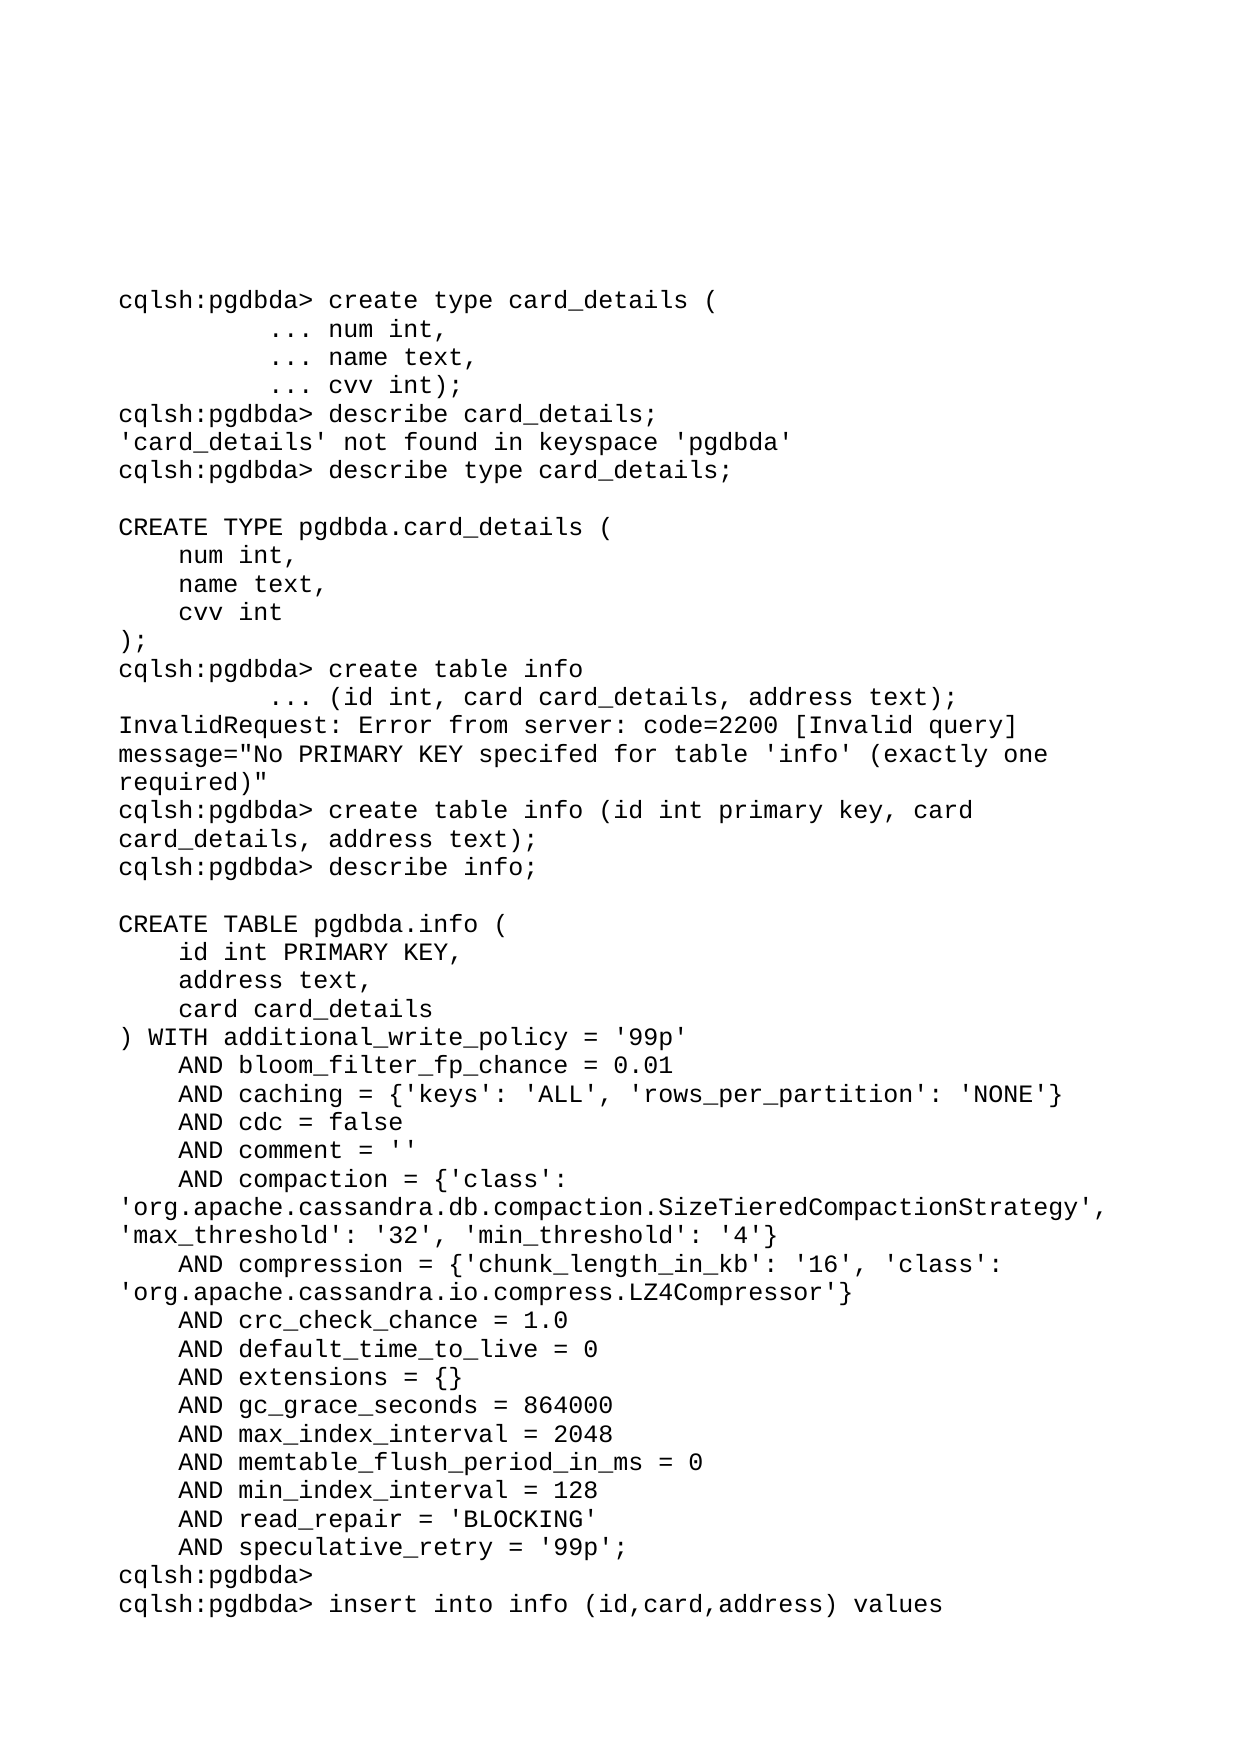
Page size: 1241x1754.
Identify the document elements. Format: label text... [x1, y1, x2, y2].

text ); [118, 628, 1122, 656]
text AND caching = {'keys': 'ALL', 'rows_per_partition': 'NONE'} [118, 1081, 1122, 1110]
text cqlsh:pgdbda> describe card_details; [118, 401, 1122, 430]
text AND memtable_flush_period_in_ms = 0 [118, 1450, 1122, 1478]
text cqlsh:pgdbda> create table info (id int primary key, card card_details, address text); [118, 798, 1122, 855]
text CREATE TYPE pgdbda.card_details ( [118, 515, 1122, 543]
text ... cvv int); [118, 373, 1122, 401]
text cqlsh:pgdbda> [118, 1563, 1122, 1591]
text AND speculative_retry = '99p'; [118, 1535, 1122, 1563]
text cvv int [118, 600, 1122, 628]
text AND comment = '' [118, 1138, 1122, 1166]
text id int PRIMARY KEY, [118, 940, 1122, 968]
text 'card_details' not found in keyspace 'pgdbda' [118, 430, 1122, 458]
text cqlsh:pgdbda> create table info [118, 656, 1122, 685]
text num int, [118, 543, 1122, 571]
text AND compaction = {'class': 'org.apache.cassandra.db.compaction.SizeTieredCompactionStrategy', 'max_threshold': '32', 'min_threshold': '4'} [118, 1166, 1122, 1251]
text cqlsh:pgdbda> describe type card_details; [118, 458, 1122, 486]
text AND read_repair = 'BLOCKING' [118, 1506, 1122, 1535]
text ) WITH additional_write_policy = '99p' [118, 1025, 1122, 1053]
text InvalidRequest: Error from server: code=2200 [Invalid query] message="No PRIMARY KEY specifed for table 'info' (exactly one required)" [118, 713, 1122, 798]
text AND default_time_to_live = 0 [118, 1336, 1122, 1365]
text AND bloom_filter_fp_chance = 0.01 [118, 1053, 1122, 1081]
text card card_details [118, 996, 1122, 1025]
text ... name text, [118, 345, 1122, 373]
text AND max_index_interval = 2048 [118, 1421, 1122, 1450]
text ... (id int, card card_details, address text); [118, 685, 1122, 713]
text AND extensions = {} [118, 1365, 1122, 1393]
text AND gc_grace_seconds = 864000 [118, 1393, 1122, 1421]
text AND compression = {'chunk_length_in_kb': '16', 'class': 'org.apache.cassandra.io.compress.LZ4Compressor'} [118, 1251, 1122, 1308]
text cqlsh:pgdbda> create type card_details ( [118, 288, 1122, 316]
text cqlsh:pgdbda> insert into info (id,card,address) values [118, 1591, 1122, 1620]
text address text, [118, 968, 1122, 996]
text AND cdc = false [118, 1110, 1122, 1138]
text name text, [118, 571, 1122, 600]
text cqlsh:pgdbda> describe info; [118, 855, 1122, 883]
text CREATE TABLE pgdbda.info ( [118, 911, 1122, 940]
text AND crc_check_chance = 1.0 [118, 1308, 1122, 1336]
text ... num int, [118, 316, 1122, 345]
text AND min_index_interval = 128 [118, 1478, 1122, 1506]
